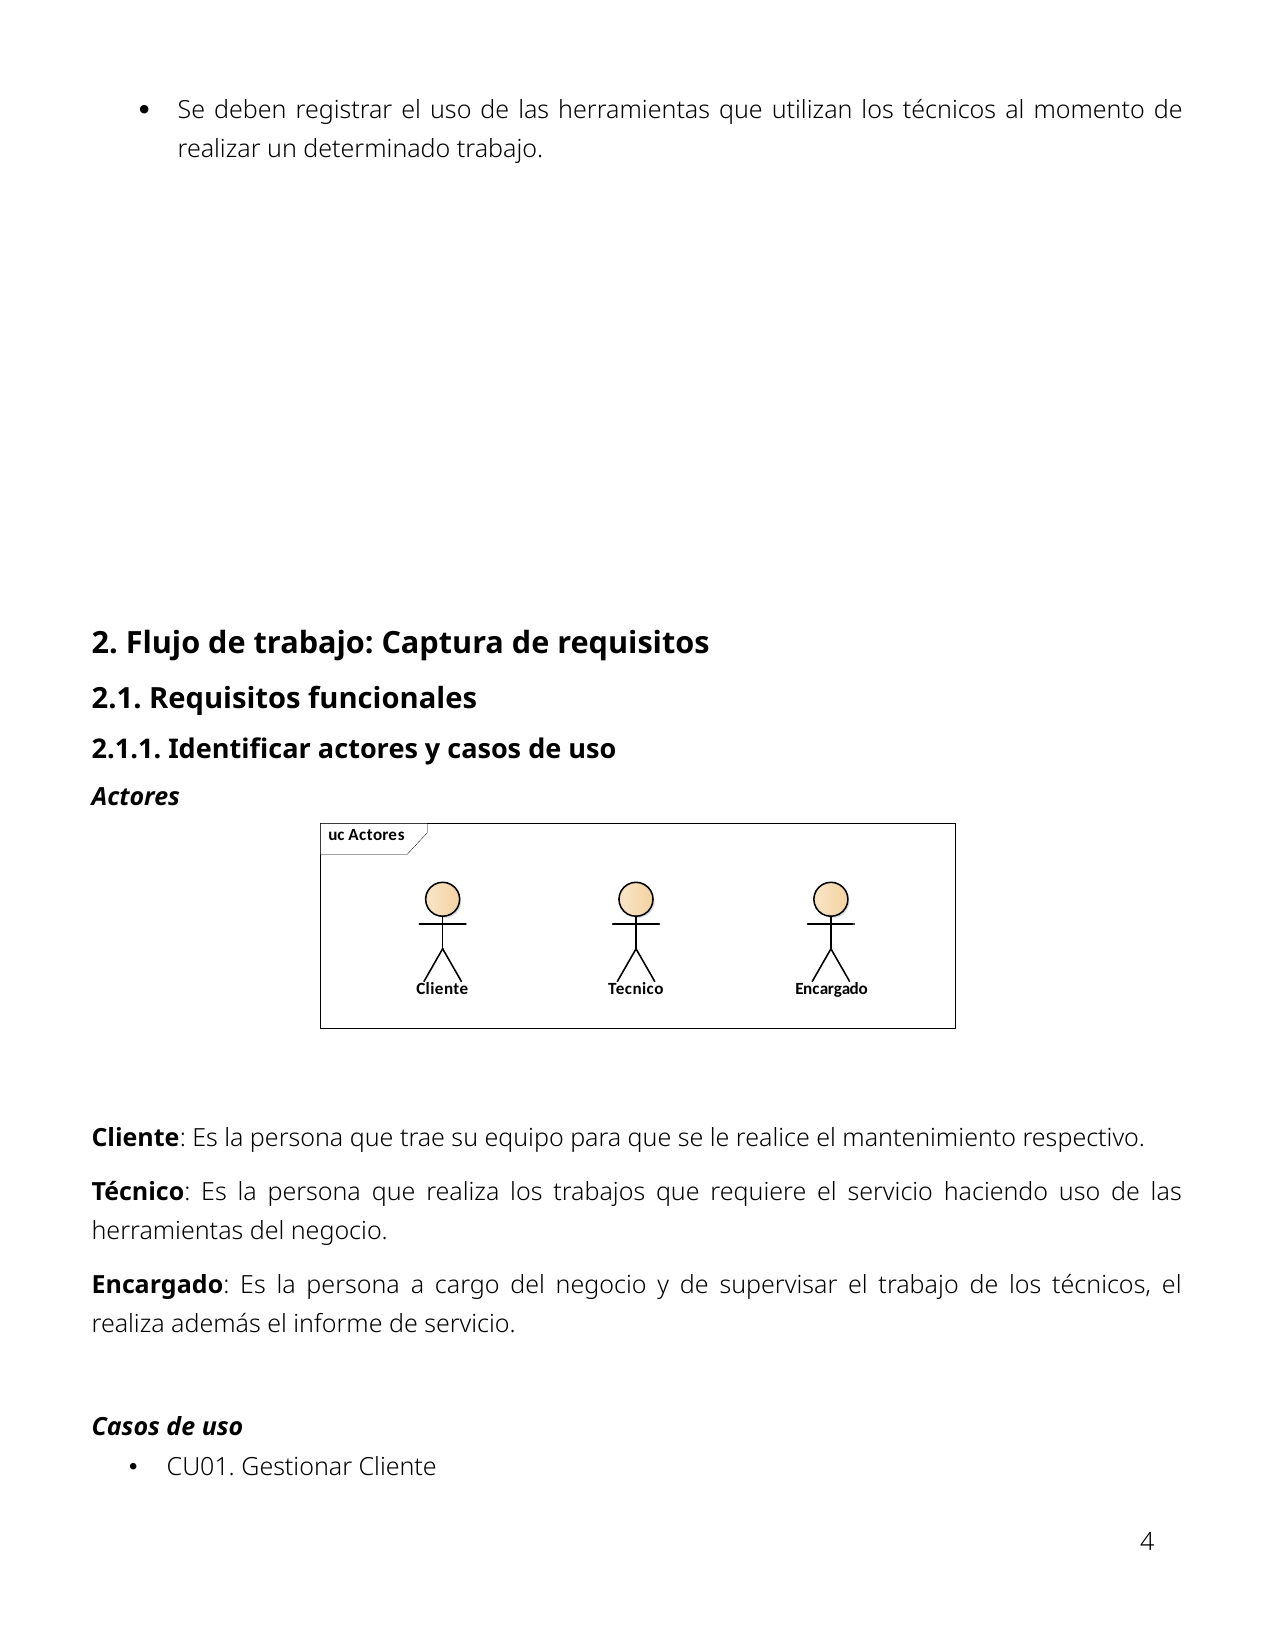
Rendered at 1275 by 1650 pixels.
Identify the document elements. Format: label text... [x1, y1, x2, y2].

text Encargado: Es la persona a cargo del negocio y de supervisar el trabajo de los técnicos, el realiza además el informe de servicio. [91, 1267, 1183, 1340]
list CU01. Gestionar Cliente [129, 1449, 1183, 1483]
subtitle 2.1.1. Identificar actores y casos de uso [91, 729, 1183, 766]
subtitle 2.1. Requisitos funcionales [91, 677, 1183, 717]
subtitle Actores [91, 778, 1183, 813]
list Se deben registrar el uso de las herramientas que utilizan los técnicos al momento de realizar un determinado trabajo. [140, 91, 1183, 165]
subtitle 2. Flujo de trabajo: Captura de requisitos [91, 621, 1183, 662]
text Técnico: Es la persona que realiza los trabajos que requiere el servicio haciendo uso de las herramientas del negocio. [91, 1174, 1183, 1247]
text Cliente: Es la persona que trae su equipo para que se le realice el mantenimiento respectivo. [91, 1120, 1183, 1154]
subtitle Casos de uso [91, 1408, 1183, 1443]
